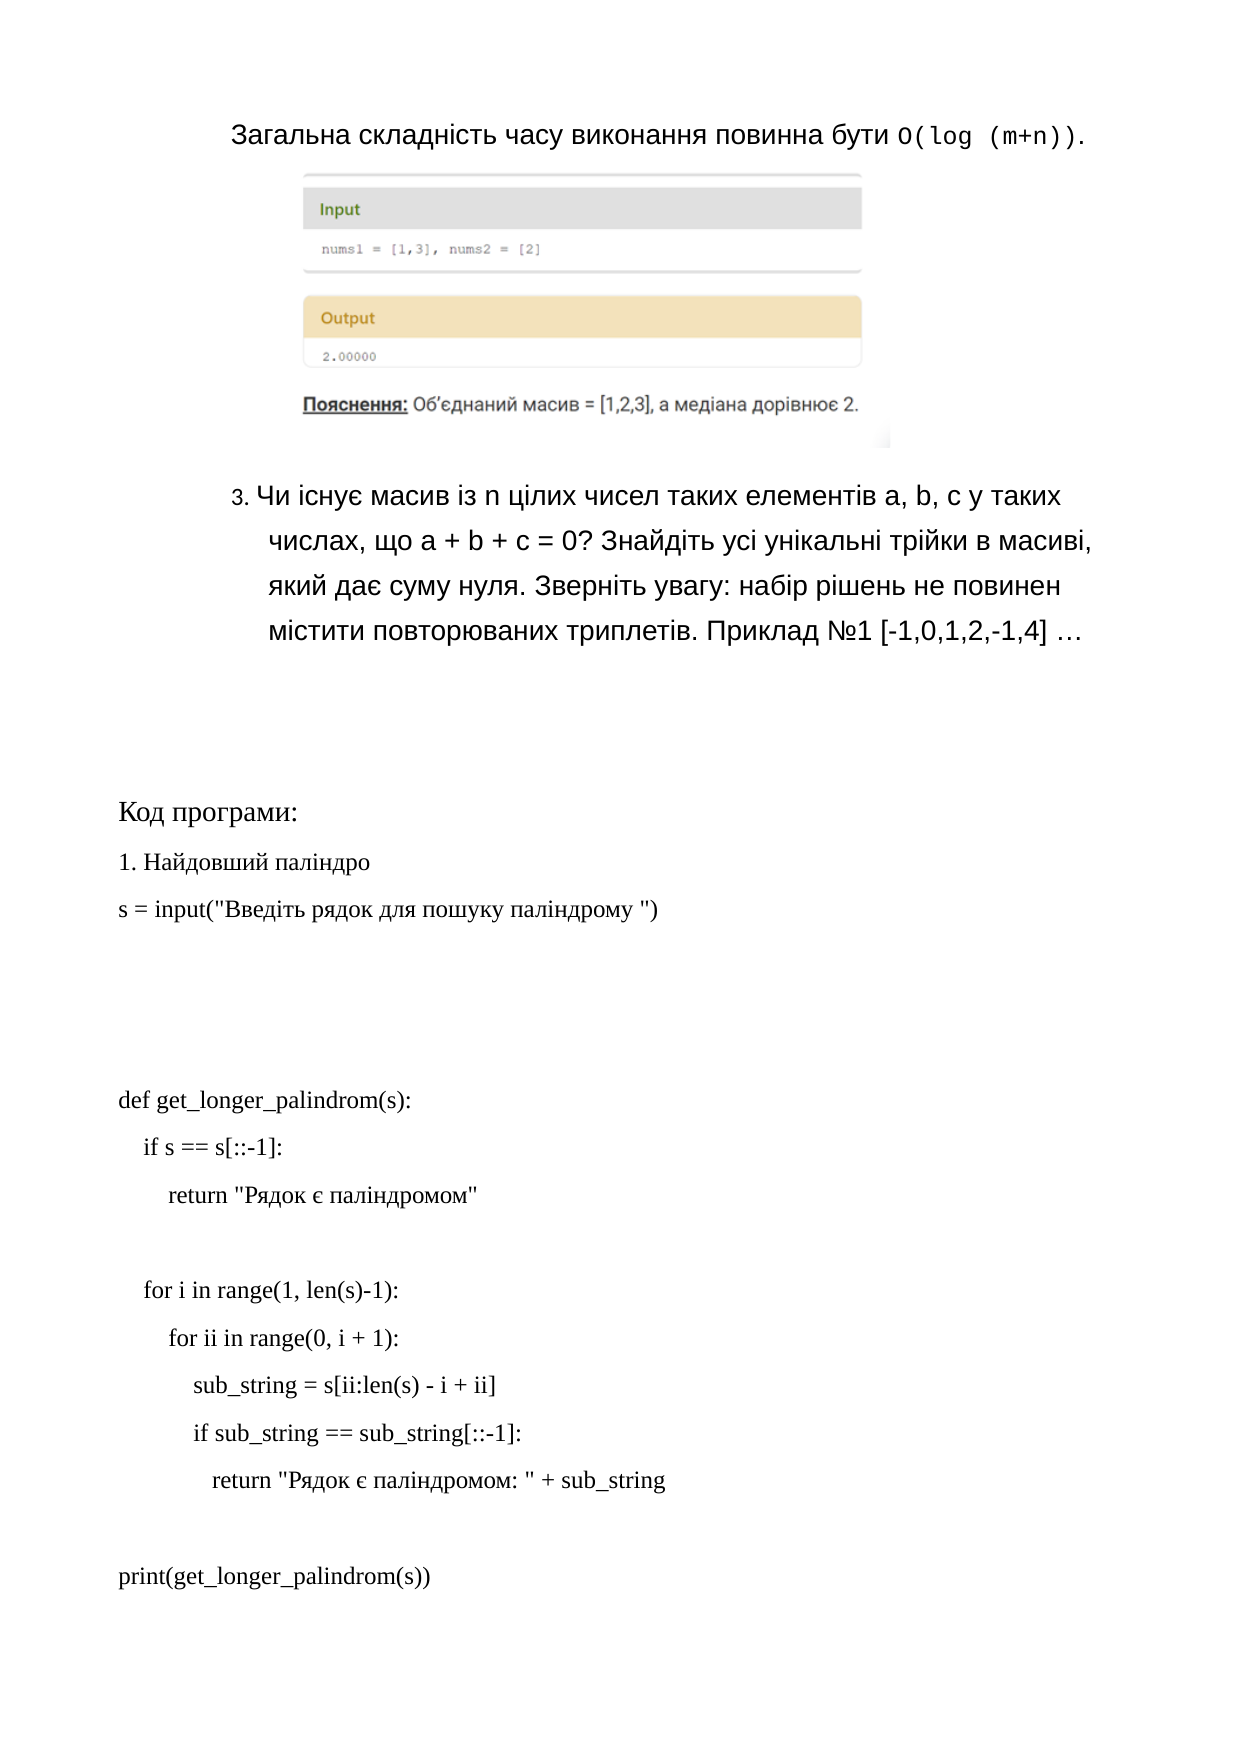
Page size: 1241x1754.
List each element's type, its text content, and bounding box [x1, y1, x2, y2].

text for ii in range(0, i + 1): [118, 1323, 1122, 1352]
text print(get_longer_palindrom(s)) [118, 1561, 1122, 1589]
text sub_string = s[ii:len(s) - i + ii] [118, 1370, 1122, 1399]
text if sub_string == sub_string[::-1]: [118, 1418, 1122, 1447]
text return "Рядок є паліндромом: " + sub_string [118, 1466, 1122, 1494]
text for i in range(1, len(s)-1): [118, 1275, 1122, 1304]
text def get_longer_palindrom(s): [118, 1085, 1122, 1113]
text if s == s[::-1]: [118, 1132, 1122, 1161]
text s = input("Введіть рядок для пошуку паліндрому ") [118, 894, 1122, 923]
picture [268, 162, 891, 448]
text Загальна складність часу виконання повинна бути O(log (m+n)). [231, 118, 1122, 448]
text return "Рядок є паліндромом" [118, 1180, 1122, 1209]
text Код програми: [118, 760, 1122, 827]
text 3. Чи існує масив із n цілих чисел таких елементів a, b, c у таких числах, що a + b + c = 0? Знайдіть усі унікальні трійки в масиві, який дає суму нуля. Зверніть увагу: набір рішень не повинен містити повторюваних триплетів. Приклад №1 [-1,0,1,2,-1,4] … [231, 479, 1122, 646]
text 1. Найдовший паліндро [118, 847, 1122, 876]
